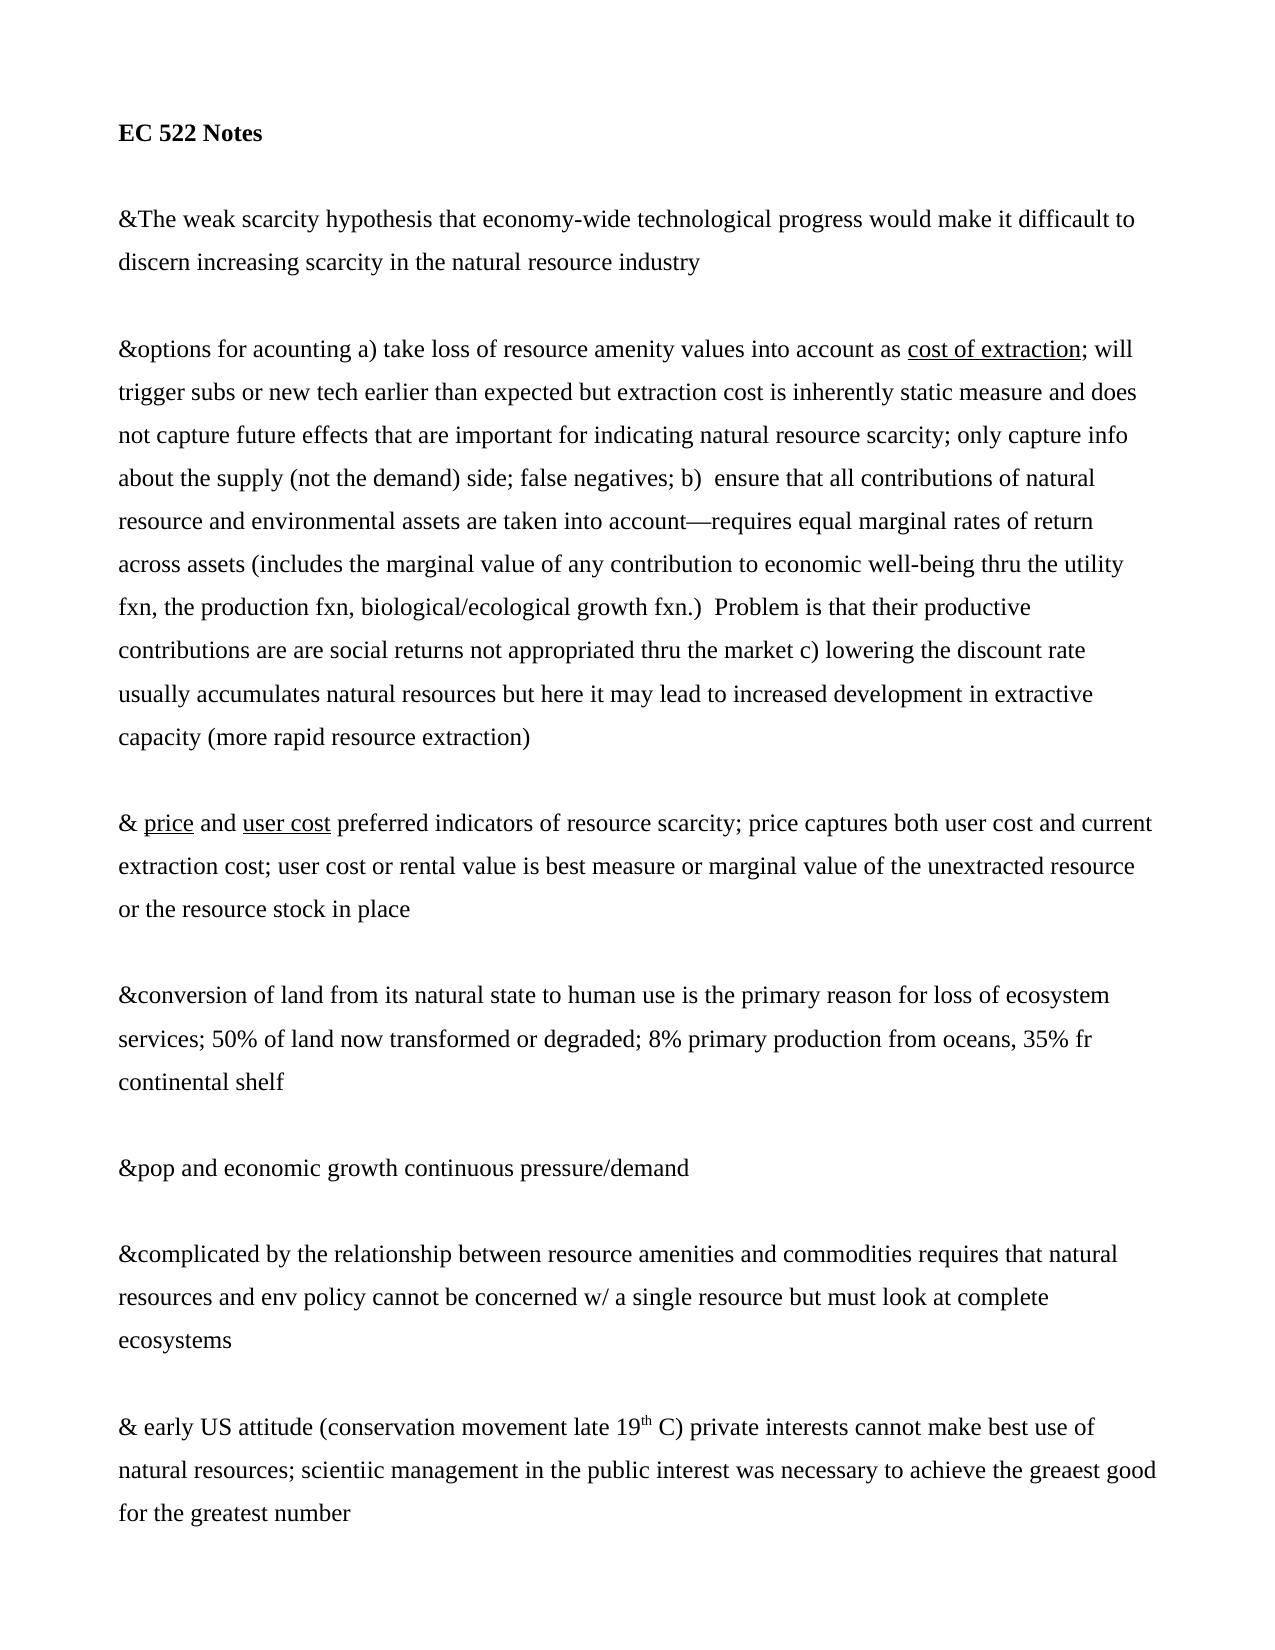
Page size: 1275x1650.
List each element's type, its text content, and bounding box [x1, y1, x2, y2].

text & price and user cost preferred indicators of resource scarcity; price captures both user cost and current extraction cost; user cost or rental value is best measure or marginal value of the unextracted resource or the resource stock in place [118, 808, 1157, 923]
text &complicated by the relationship between resource amenities and commodities requires that natural resources and env policy cannot be concerned w/ a single resource but must look at complete ecosystems [118, 1239, 1157, 1354]
text &conversion of land from its natural state to human use is the primary reason for loss of ecosystem services; 50% of land now transformed or degraded; 8% primary production from oceans, 35% fr continental shelf [118, 981, 1157, 1096]
text EC 522 Notes [118, 118, 1157, 147]
text &The weak scarcity hypothesis that economy-wide technological progress would make it difficault to discern increasing scarcity in the natural resource industry [118, 204, 1157, 276]
text &options for acounting a) take loss of resource amenity values into account as cost of extraction; will trigger subs or new tech earlier than expected but extraction cost is inherently static measure and does not capture future effects that are important for indicating natural resource scarcity; only capture info about the supply (not the demand) side; false negatives; b) ensure that all contributions of natural resource and environmental assets are taken into account—requires equal marginal rates of return across assets (includes the marginal value of any contribution to economic well-being thru the utility fxn, the production fxn, biological/ecological growth fxn.) Problem is that their productive contributions are are social returns not appropriated thru the market c) lowering the discount rate usually accumulates natural resources but here it may lead to increased development in extractive capacity (more rapid resource extraction) [118, 334, 1157, 751]
text &pop and economic growth continuous pressure/demand [118, 1153, 1157, 1182]
text & early US attitude (conservation movement late 19th C) private interests cannot make best use of natural resources; scientiic management in the public interest was necessary to achieve the greaest good for the greatest number [118, 1412, 1157, 1527]
